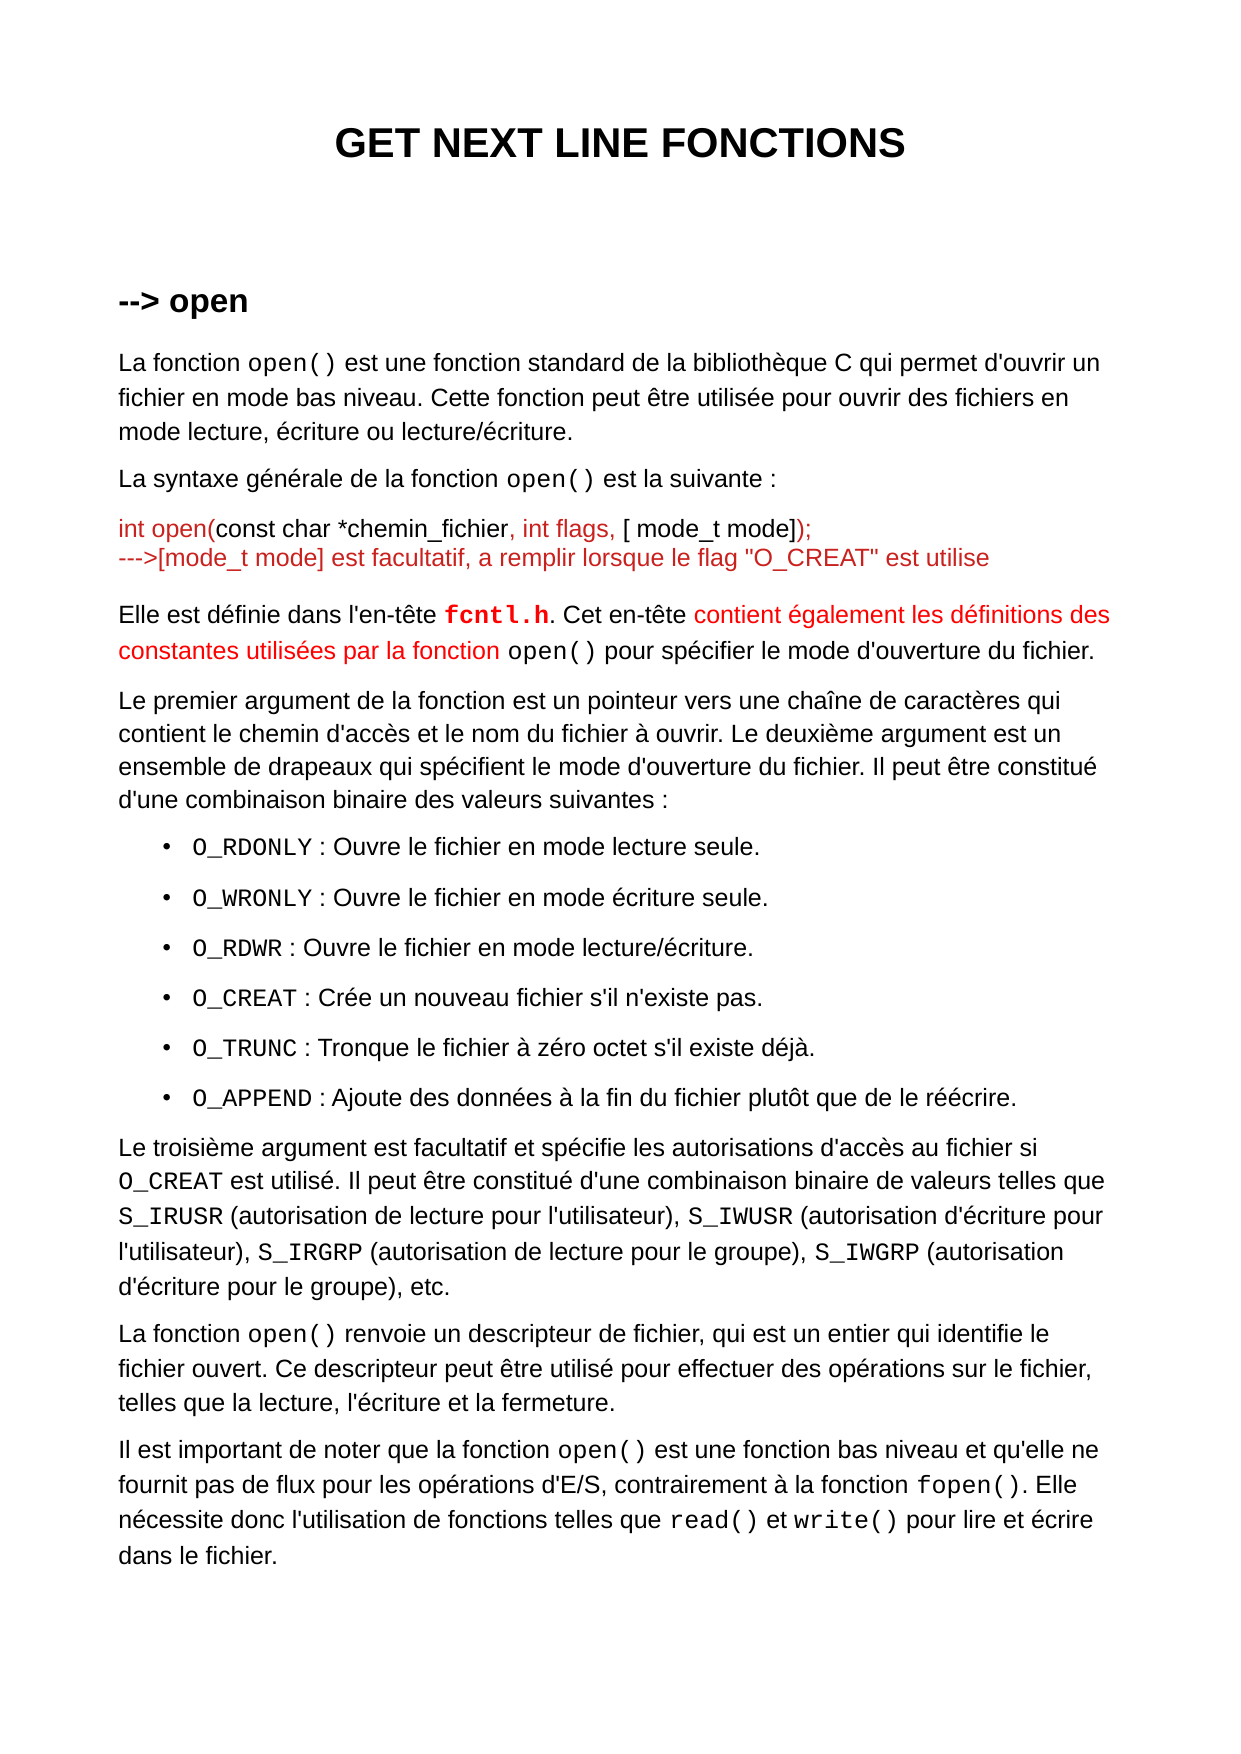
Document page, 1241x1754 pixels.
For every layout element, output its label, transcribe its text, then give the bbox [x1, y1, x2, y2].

text Le troisième argument est facultatif et spécifie les autorisations d'accès au fichier si O_CREAT est utilisé. Il peut être constitué d'une combinaison binaire de valeurs telles que S_IRUSR (autorisation de lecture pour l'utilisateur), S_IWUSR (autorisation d'écriture pour l'utilisateur), S_IRGRP (autorisation de lecture pour le groupe), S_IWGRP (autorisation d'écriture pour le groupe), etc. [118, 1133, 1122, 1300]
text La syntaxe générale de la fonction open() est la suivante : [118, 464, 1122, 495]
list O_RDONLY : Ouvre le fichier en mode lecture seule. [162, 832, 1122, 863]
text Le premier argument de la fonction est un pointeur vers une chaîne de caractères qui contient le chemin d'accès et le nom du fichier à ouvrir. Le deuxième argument est un ensemble de drapeaux qui spécifient le mode d'ouverture du fichier. Il peut être constitué d'une combinaison binaire des valeurs suivantes : [118, 686, 1122, 813]
list O_CREAT : Crée un nouveau fichier s'il n'existe pas. [162, 983, 1122, 1014]
text GET NEXT LINE FONCTIONS [118, 118, 1122, 166]
list O_RDWR : Ouvre le fichier en mode lecture/écriture. [162, 933, 1122, 963]
text --->[mode_t mode] est facultatif, a remplir lorsque le flag "O_CREAT" est utilise [118, 543, 1122, 572]
list O_APPEND : Ajoute des données à la fin du fichier plutôt que de le réécrire. [162, 1083, 1122, 1114]
text Il est important de noter que la fonction open() est une fonction bas niveau et qu'elle ne fournit pas de flux pour les opérations d'E/S, contrairement à la fonction fopen(). Elle nécessite donc l'utilisation de fonctions telles que read() et write() pour lire et écrire dans le fichier. [118, 1435, 1122, 1569]
text Elle est définie dans l'en-tête fcntl.h. Cet en-tête contient également les définitions des constantes utilisées par la fonction open() pour spécifier le mode d'ouverture du fichier. [118, 600, 1122, 667]
text --> open [118, 281, 1122, 319]
text La fonction open() est une fonction standard de la bibliothèque C qui permet d'ouvrir un fichier en mode bas niveau. Cette fonction peut être utilisée pour ouvrir des fichiers en mode lecture, écriture ou lecture/écriture. [118, 348, 1122, 445]
list O_TRUNC : Tronque le fichier à zéro octet s'il existe déjà. [162, 1033, 1122, 1064]
text int open(const char *chemin_fichier, int flags, [ mode_t mode]); [118, 514, 1122, 543]
text La fonction open() renvoie un descripteur de fichier, qui est un entier qui identifie le fichier ouvert. Ce descripteur peut être utilisé pour effectuer des opérations sur le fichier, telles que la lecture, l'écriture et la fermeture. [118, 1319, 1122, 1416]
list O_WRONLY : Ouvre le fichier en mode écriture seule. [162, 882, 1122, 913]
